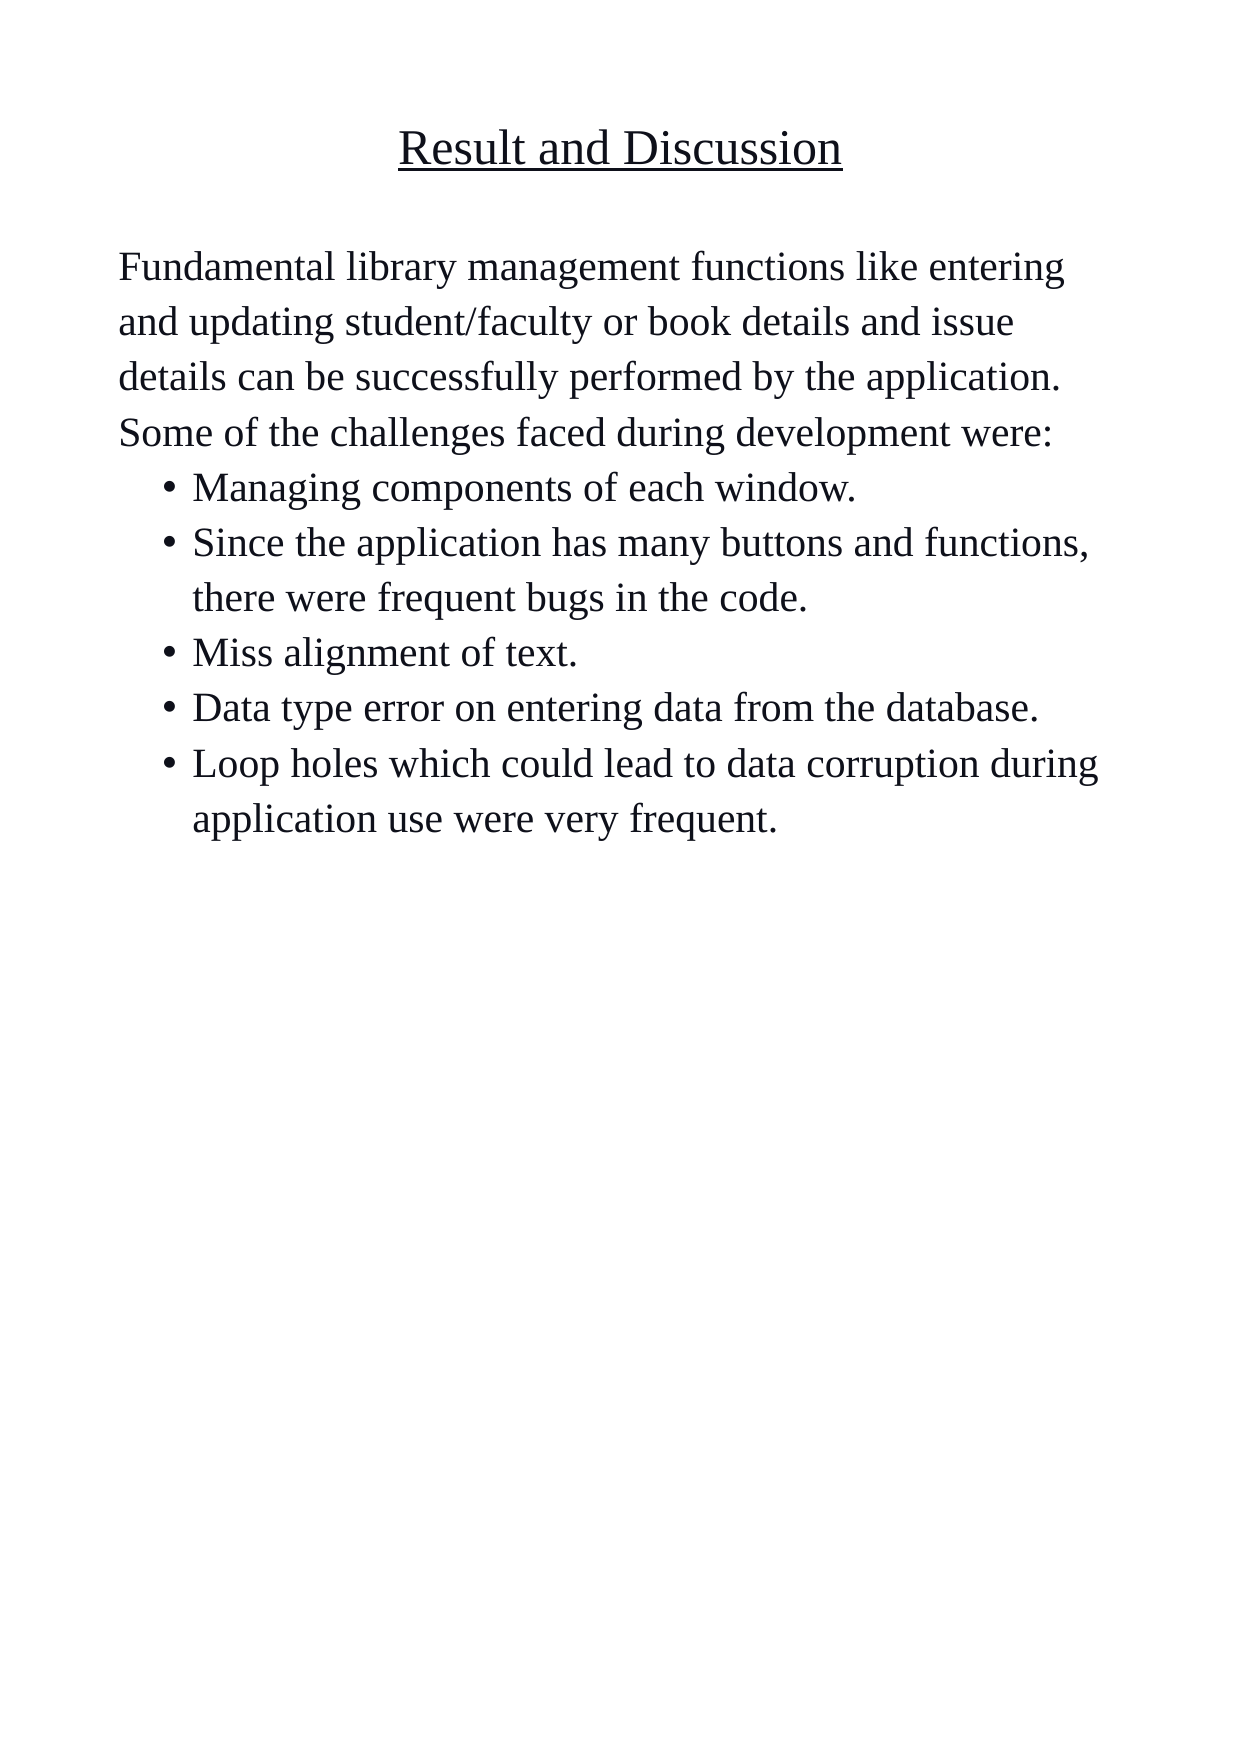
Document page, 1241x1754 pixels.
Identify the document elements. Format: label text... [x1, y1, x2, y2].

list Since the application has many buttons and functions, there were frequent bugs in the code. [162, 517, 1122, 620]
text Some of the challenges faced during development were: [118, 407, 1122, 455]
list Managing components of each window. [162, 462, 1122, 510]
text Fundamental library management functions like entering and updating student/faculty or book details and issue details can be successfully performed by the application. [118, 242, 1122, 400]
subtitle Result and Discussion [118, 118, 1122, 176]
list Loop holes which could lead to data corruption during application use were very frequent. [162, 738, 1122, 841]
list Data type error on entering data from the database. [162, 683, 1122, 731]
list Miss alignment of text. [162, 628, 1122, 676]
